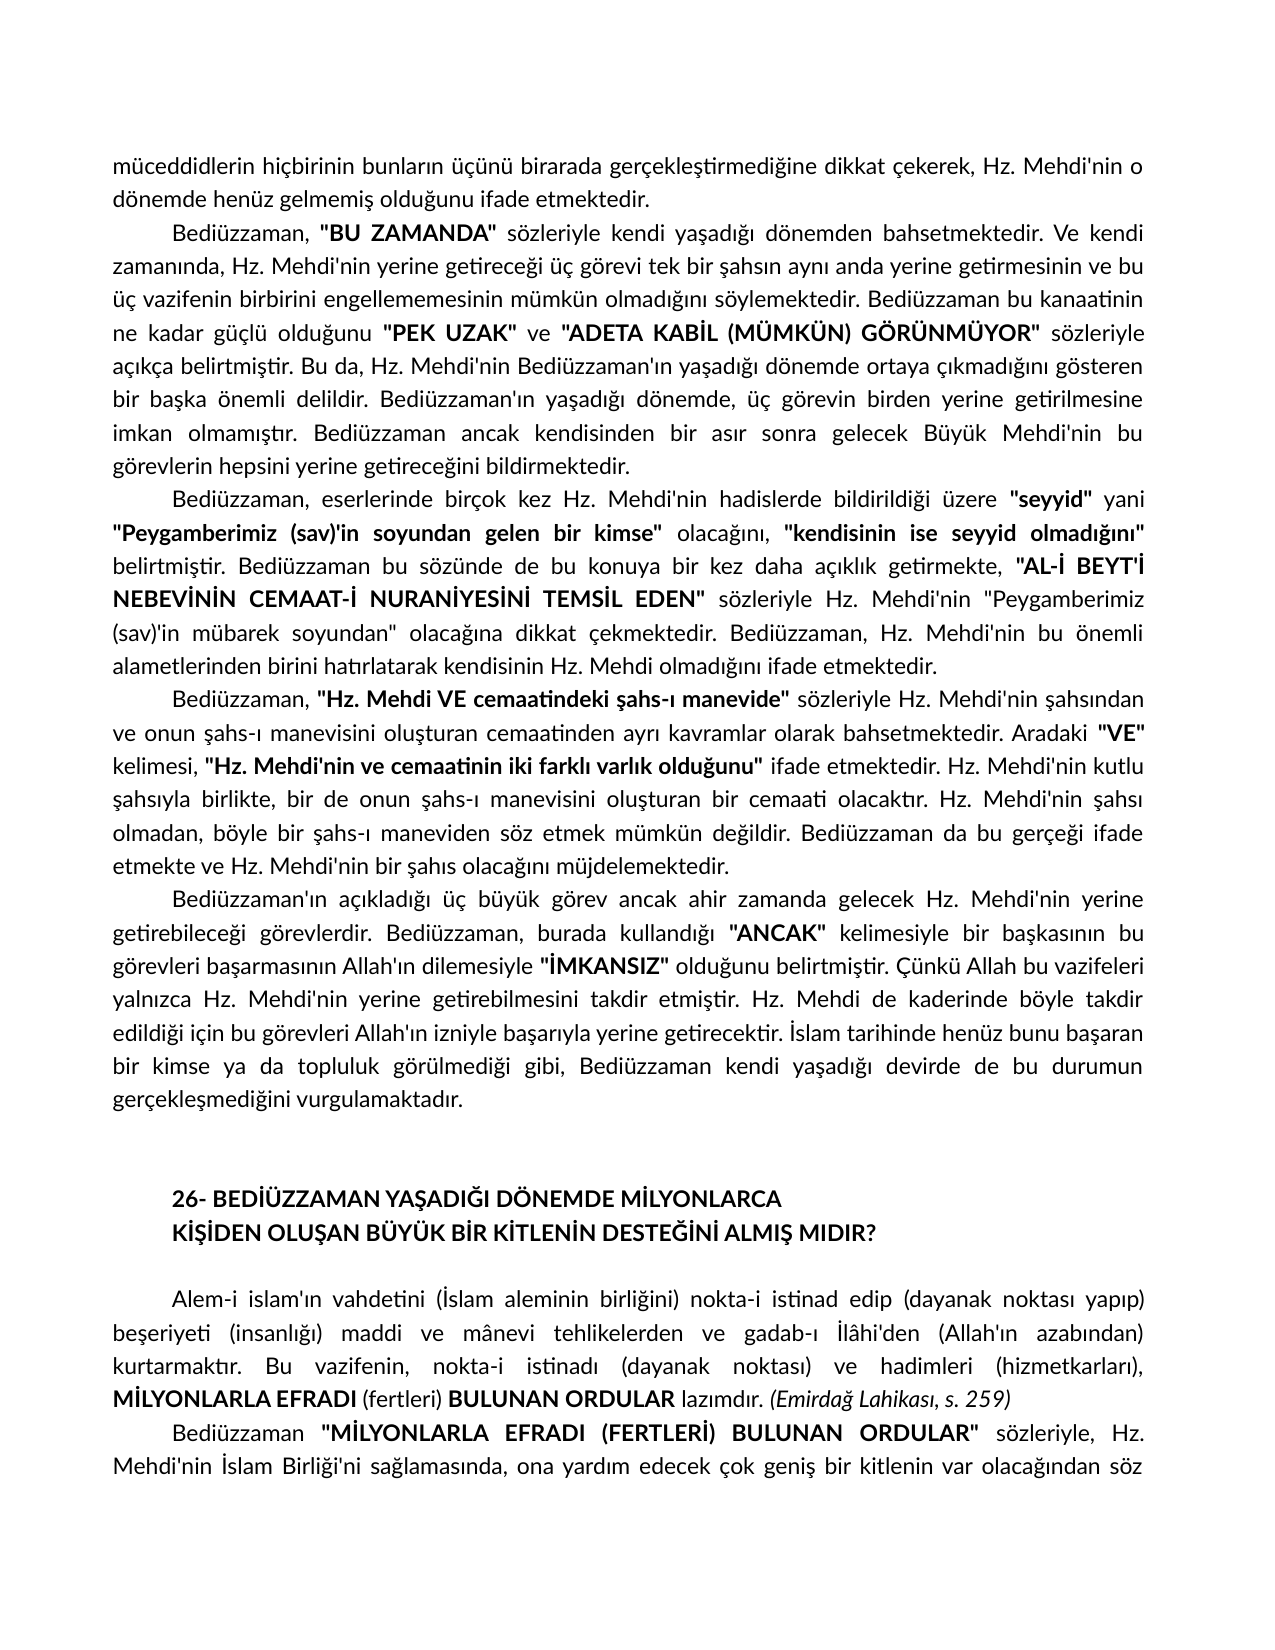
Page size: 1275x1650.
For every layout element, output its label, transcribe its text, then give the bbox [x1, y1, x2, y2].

text KİŞİDEN OLUŞAN BÜYÜK BİR KİTLENİN DESTEĞİNİ ALMIŞ MIDIR? [112, 1214, 1145, 1248]
text Bediüzzaman, "BU ZAMANDA" sözleriyle kendi yaşadığı dönemden bahsetmektedir. Ve kendi zamanında, Hz. Mehdi'nin yerine getireceği üç görevi tek bir şahsın aynı anda yerine getirmesinin ve bu üç vazifenin birbirini engellememesinin mümkün olmadığını söylemektedir. Bediüzzaman bu kanaatinin ne kadar güçlü olduğunu "PEK UZAK" ve "ADETA KABİL (MÜMKÜN) GÖRÜNMÜYOR" sözleriyle açıkça belirtmiştir. Bu da, Hz. Mehdi'nin Bediüzzaman'ın yaşadığı dönemde ortaya çıkmadığını gösteren bir başka önemli delildir. Bediüzzaman'ın yaşadığı dönemde, üç görevin birden yerine getirilmesine imkan olmamıştır. Bediüzzaman ancak kendisinden bir asır sonra gelecek Büyük Mehdi'nin bu görevlerin hepsini yerine getireceğini bildirmektedir. [112, 214, 1145, 481]
text Bediüzzaman'ın açıkladığı üç büyük görev ancak ahir zamanda gelecek Hz. Mehdi'nin yerine getirebileceği görevlerdir. Bediüzzaman, burada kullandığı "ANCAK" kelimesiyle bir başkasının bu görevleri başarmasının Allah'ın dilemesiyle "İMKANSIZ" olduğunu belirtmiştir. Çünkü Allah bu vazifeleri yalnızca Hz. Mehdi'nin yerine getirebilmesini takdir etmiştir. Hz. Mehdi de kaderinde böyle takdir edildiği için bu görevleri Allah'ın izniyle başarıyla yerine getirecektir. İslam tarihinde henüz bunu başaran bir kimse ya da topluluk görülmediği gibi, Bediüzzaman kendi yaşadığı devirde de bu durumun gerçekleşmediğini vurgulamaktadır. [112, 881, 1145, 1114]
text müceddidlerin hiçbirinin bunların üçünü birarada gerçekleştirmediğine dikkat çekerek, Hz. Mehdi'nin o dönemde henüz gelmemiş olduğunu ifade etmektedir. [112, 148, 1145, 214]
text Bediüzzaman "MİLYONLARLA EFRADI (FERTLERİ) BULUNAN ORDULAR" sözleriyle, Hz. Mehdi'nin İslam Birliği'ni sağlamasında, ona yardım edecek çok geniş bir kitlenin var olacağından söz [112, 1414, 1145, 1481]
text Bediüzzaman, "Hz. Mehdi VE cemaatindeki şahs-ı manevide" sözleriyle Hz. Mehdi'nin şahsından ve onun şahs-ı manevisini oluşturan cemaatinden ayrı kavramlar olarak bahsetmektedir. Aradaki "VE" kelimesi, "Hz. Mehdi'nin ve cemaatinin iki farklı varlık olduğunu" ifade etmektedir. Hz. Mehdi'nin kutlu şahsıyla birlikte, bir de onun şahs-ı manevisini oluşturan bir cemaati olacaktır. Hz. Mehdi'nin şahsı olmadan, böyle bir şahs-ı maneviden söz etmek mümkün değildir. Bediüzzaman da bu gerçeği ifade etmekte ve Hz. Mehdi'nin bir şahıs olacağını müjdelemektedir. [112, 681, 1145, 881]
text Bediüzzaman, eserlerinde birçok kez Hz. Mehdi'nin hadislerde bildirildiği üzere "seyyid" yani "Peygamberimiz (sav)'in soyundan gelen bir kimse" olacağını, "kendisinin ise seyyid olmadığını" belirtmiştir. Bediüzzaman bu sözünde de bu konuya bir kez daha açıklık getirmekte, "AL-İ BEYT'İ NEBEVİNİN CEMAAT-İ NURANİYESİNİ TEMSİL EDEN" sözleriyle Hz. Mehdi'nin "Peygamberimiz (sav)'in mübarek soyundan" olacağına dikkat çekmektedir. Bediüzzaman, Hz. Mehdi'nin bu önemli alametlerinden birini hatırlatarak kendisinin Hz. Mehdi olmadığını ifade etmektedir. [112, 481, 1145, 681]
text 26- BEDİÜZZAMAN YAŞADIĞI DÖNEMDE MİLYONLARCA [112, 1181, 1145, 1214]
text Alem-i islam'ın vahdetini (İslam aleminin birliğini) nokta-i istinad edip (dayanak noktası yapıp) beşeriyeti (insanlığı) maddi ve mânevi tehlikelerden ve gadab-ı İlâhi'den (Allah'ın azabından) kurtarmaktır. Bu vazifenin, nokta-i istinadı (dayanak noktası) ve hadimleri (hizmetkarları), MİLYONLARLA EFRADI (fertleri) BULUNAN ORDULAR lazımdır. (Emirdağ Lahikası, s. 259) [112, 1281, 1145, 1414]
